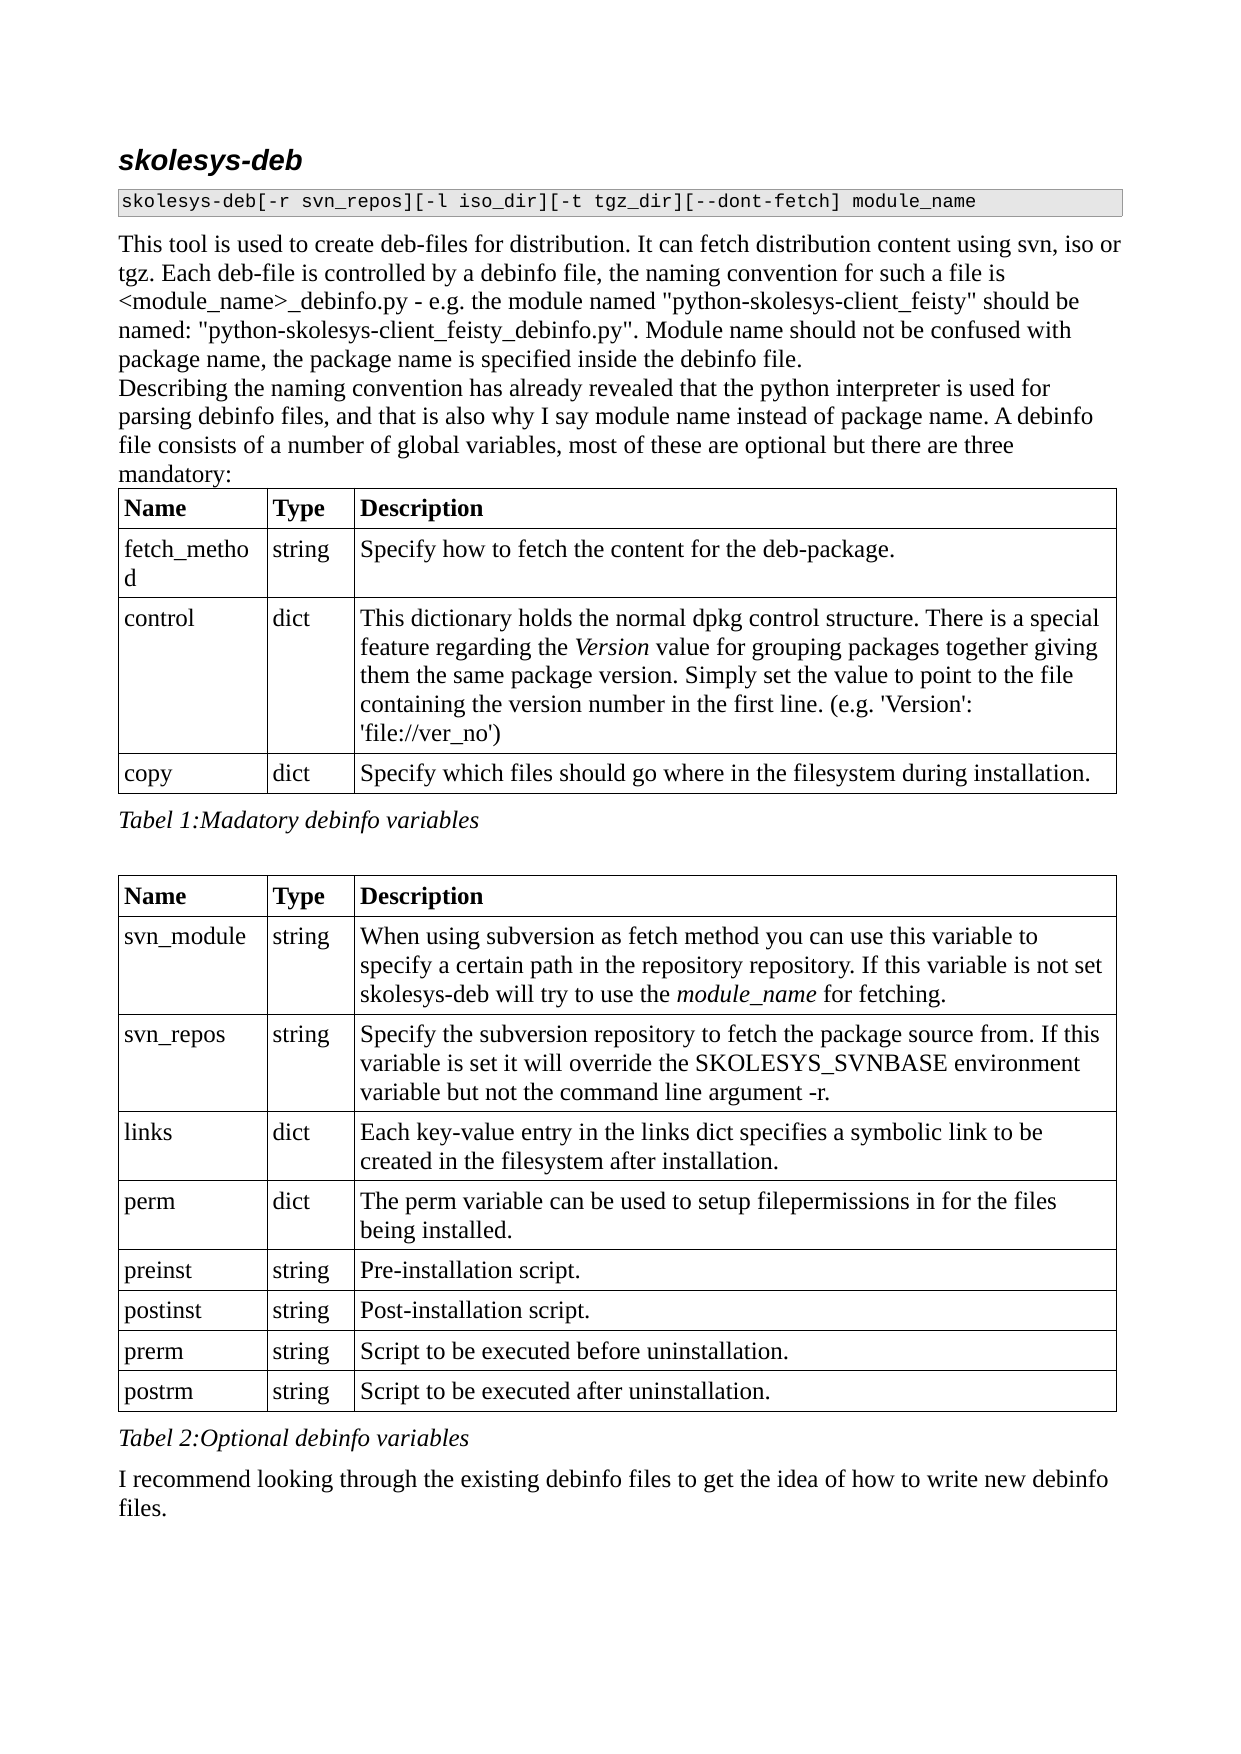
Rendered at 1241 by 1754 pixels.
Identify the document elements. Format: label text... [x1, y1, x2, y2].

table_cell Script to be executed before uninstallation. [355, 1331, 1116, 1370]
table_cell string [268, 1331, 354, 1370]
table_header Description [355, 876, 1116, 916]
table_cell dict [268, 598, 354, 752]
table_header Name [119, 489, 267, 528]
text I recommend looking through the existing debinfo files to get the idea of how to write new debinfo files. [118, 1464, 1122, 1522]
table_cell Specify the subversion repository to fetch the package source from. If this variable is set it will override the SKOLESYS_SVNBASE environment variable but not the command line argument -r. [355, 1015, 1116, 1111]
table_header Type [268, 489, 354, 528]
table_cell prerm [119, 1331, 267, 1370]
table_cell string [268, 1291, 354, 1330]
table_cell fetch_method [119, 529, 267, 597]
text Describing the naming convention has already revealed that the python interpreter is used for parsing debinfo files, and that is also why I say module name instead of package name. A debinfo file consists of a number of global variables, most of these are optional but there are three mandatory: [118, 373, 1122, 488]
table_cell Specify how to fetch the content for the deb-package. [355, 529, 1116, 597]
text skolesys-deb[-r svn_repos][-l iso_dir][-t tgz_dir][--dont-fetch] module_name [119, 190, 1122, 216]
table_cell Post-installation script. [355, 1291, 1116, 1330]
table_cell preinst [119, 1250, 267, 1290]
table_cell Specify which files should go where in the filesystem during installation. [355, 754, 1116, 793]
table_cell Each key-value entry in the links dict specifies a symbolic link to be created in the filesystem after installation. [355, 1112, 1116, 1180]
table_cell string [268, 1250, 354, 1290]
table_cell svn_module [119, 917, 267, 1013]
text Tabel 1:Madatory debinfo variables [118, 805, 1122, 834]
table_cell Script to be executed after uninstallation. [355, 1371, 1116, 1411]
table_cell dict [268, 754, 354, 793]
table_cell control [119, 598, 267, 752]
table_header Name [119, 876, 267, 916]
subtitle skolesys-deb [118, 143, 1122, 177]
table_cell postrm [119, 1371, 267, 1411]
text Tabel 2:Optional debinfo variables [118, 1423, 1122, 1452]
table_cell When using subversion as fetch method you can use this variable to specify a certain path in the repository repository. If this variable is not set skolesys-deb will try to use the module_name for fetching. [355, 917, 1116, 1013]
table_cell links [119, 1112, 267, 1180]
table_cell dict [268, 1181, 354, 1249]
table_header Type [268, 876, 354, 916]
table_cell Pre-installation script. [355, 1250, 1116, 1290]
table_cell string [268, 1371, 354, 1411]
table_cell string [268, 1015, 354, 1111]
table_cell string [268, 529, 354, 597]
table_cell dict [268, 1112, 354, 1180]
table_cell svn_repos [119, 1015, 267, 1111]
table_cell copy [119, 754, 267, 793]
table_cell perm [119, 1181, 267, 1249]
text This tool is used to create deb-files for distribution. It can fetch distribution content using svn, iso or tgz. Each deb-file is controlled by a debinfo file, the naming convention for such a file is <module_name>_debinfo.py - e.g. the module named "python-skolesys-client_feisty" should be named: "python-skolesys-client_feisty_debinfo.py". Module name should not be confused with package name, the package name is specified inside the debinfo file. [118, 229, 1122, 373]
table_header Description [355, 489, 1116, 528]
table_cell string [268, 917, 354, 1013]
table_cell postinst [119, 1291, 267, 1330]
table_cell This dictionary holds the normal dpkg control structure. There is a special feature regarding the Version value for grouping packages together giving them the same package version. Simply set the value to point to the file containing the version number in the first line. (e.g. 'Version': 'file://ver_no') [355, 598, 1116, 752]
table_cell The perm variable can be used to setup filepermissions in for the files being installed. [355, 1181, 1116, 1249]
